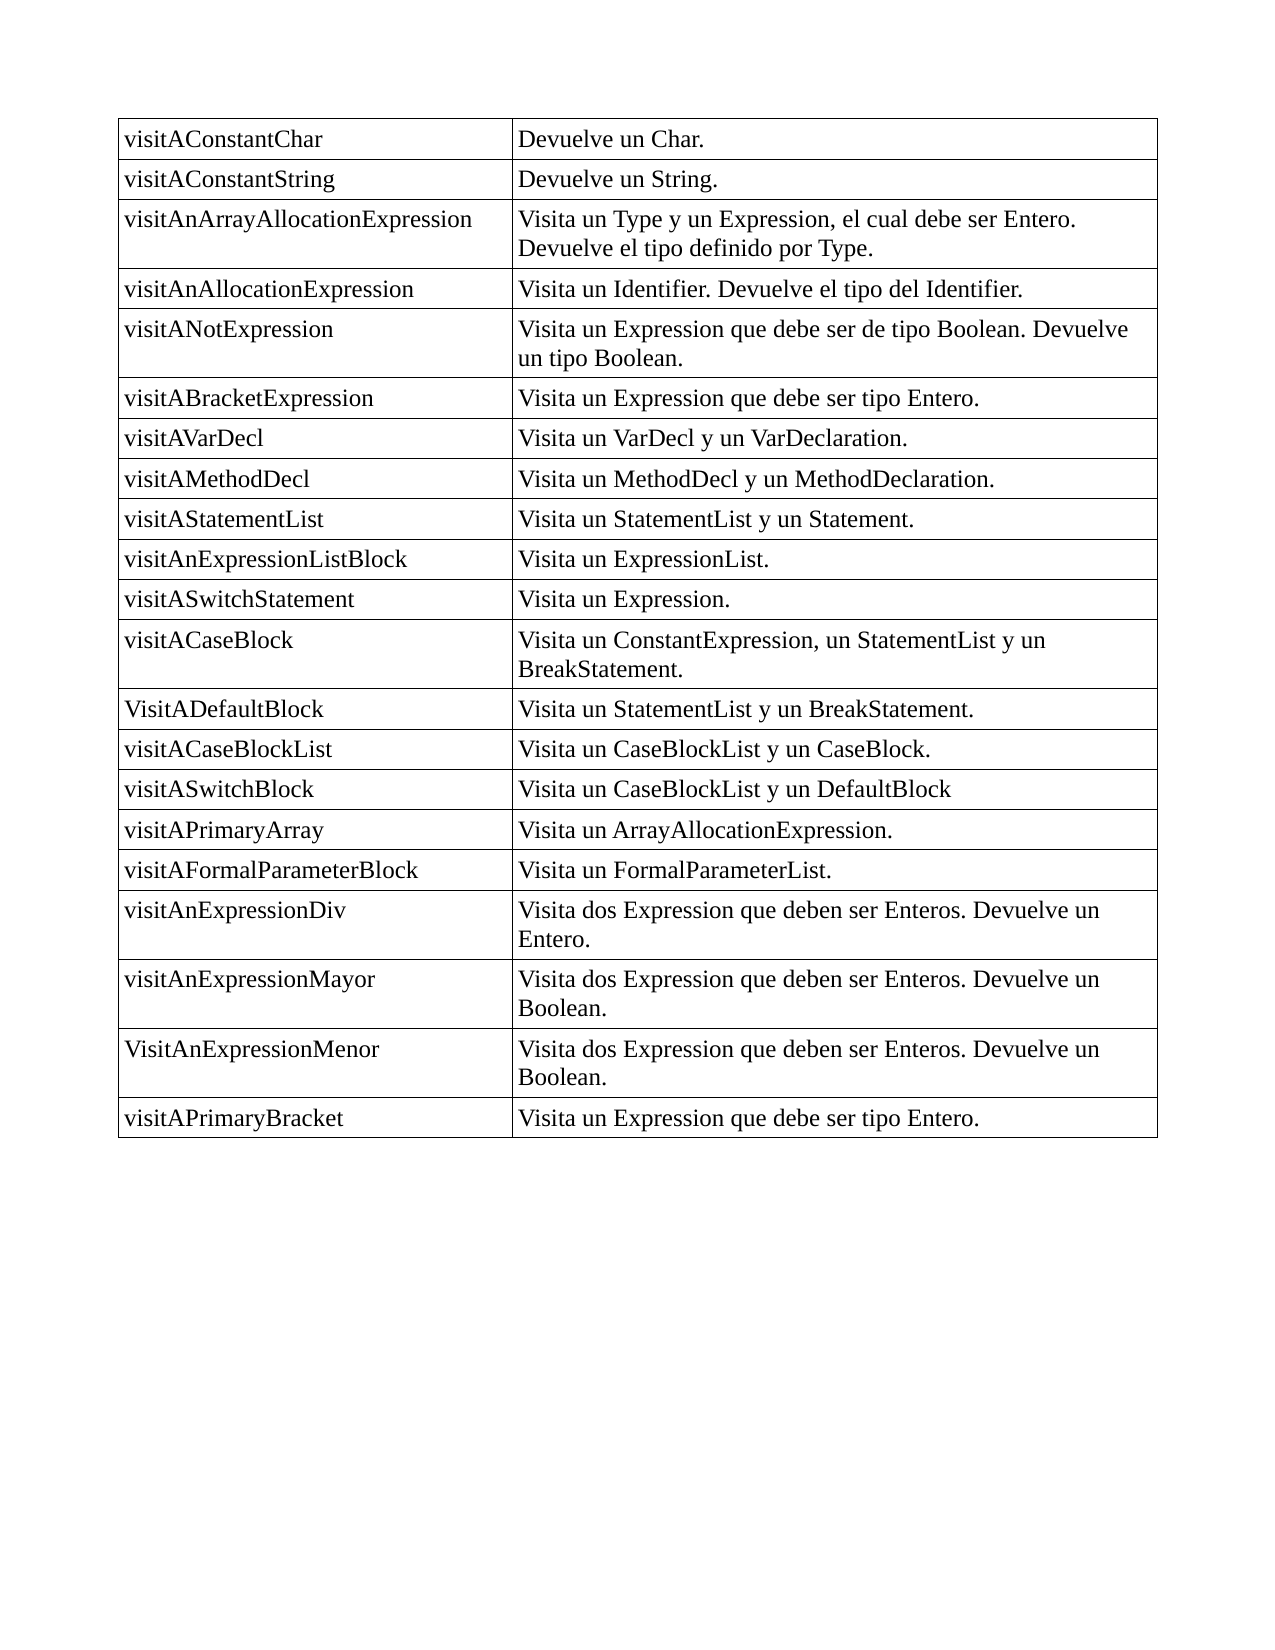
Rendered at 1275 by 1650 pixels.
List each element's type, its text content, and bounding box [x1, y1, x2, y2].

table_cell visitABracketExpression [119, 378, 512, 417]
table_cell visitAnExpressionListBlock [119, 540, 512, 579]
table_cell visitAPrimaryArray [119, 810, 512, 849]
table_cell visitASwitchBlock [119, 770, 512, 809]
table_cell Visita un FormalParameterList. [513, 850, 1157, 890]
table_cell Visita dos Expression que deben ser Enteros. Devuelve un Entero. [513, 891, 1157, 959]
table_cell Visita un Type y un Expression, el cual debe ser Entero. Devuelve el tipo definido por Type. [513, 200, 1157, 268]
table_cell visitAConstantString [119, 160, 512, 199]
table_cell Visita dos Expression que deben ser Enteros. Devuelve un Boolean. [513, 1029, 1157, 1097]
table_cell Visita un Identifier. Devuelve el tipo del Identifier. [513, 269, 1157, 308]
table_cell Visita un Expression. [513, 580, 1157, 619]
table_cell Visita un ArrayAllocationExpression. [513, 810, 1157, 849]
table_cell Visita un CaseBlockList y un CaseBlock. [513, 730, 1157, 769]
table_cell Visita un ConstantExpression, un StatementList y un BreakStatement. [513, 620, 1157, 688]
table_cell Visita un StatementList y un BreakStatement. [513, 689, 1157, 728]
table_cell visitACaseBlock [119, 620, 512, 688]
table_cell Devuelve un String. [513, 160, 1157, 199]
table_cell Visita un StatementList y un Statement. [513, 499, 1157, 538]
table_cell Devuelve un Char. [513, 119, 1157, 158]
table_cell Visita un Expression que debe ser tipo Entero. [513, 378, 1157, 417]
table_cell Visita dos Expression que deben ser Enteros. Devuelve un Boolean. [513, 960, 1157, 1028]
table_cell VisitADefaultBlock [119, 689, 512, 728]
table_cell visitAFormalParameterBlock [119, 850, 512, 890]
table_cell visitANotExpression [119, 309, 512, 377]
table_cell visitAnArrayAllocationExpression [119, 200, 512, 268]
table_cell visitAMethodDecl [119, 459, 512, 498]
table_cell visitASwitchStatement [119, 580, 512, 619]
table_cell VisitAnExpressionMenor [119, 1029, 512, 1097]
table_cell visitAnExpressionDiv [119, 891, 512, 959]
table_cell visitAConstantChar [119, 119, 512, 158]
table_cell visitAnExpressionMayor [119, 960, 512, 1028]
table_cell visitAnAllocationExpression [119, 269, 512, 308]
table_cell Visita un MethodDecl y un MethodDeclaration. [513, 459, 1157, 498]
table_cell visitACaseBlockList [119, 730, 512, 769]
table_cell Visita un Expression que debe ser de tipo Boolean. Devuelve un tipo Boolean. [513, 309, 1157, 377]
table_cell Visita un VarDecl y un VarDeclaration. [513, 419, 1157, 458]
table_cell Visita un CaseBlockList y un DefaultBlock [513, 770, 1157, 809]
table_cell Visita un ExpressionList. [513, 540, 1157, 579]
table_cell visitAPrimaryBracket [119, 1098, 512, 1137]
table_cell visitAVarDecl [119, 419, 512, 458]
table_cell visitAStatementList [119, 499, 512, 538]
table_cell Visita un Expression que debe ser tipo Entero. [513, 1098, 1157, 1137]
